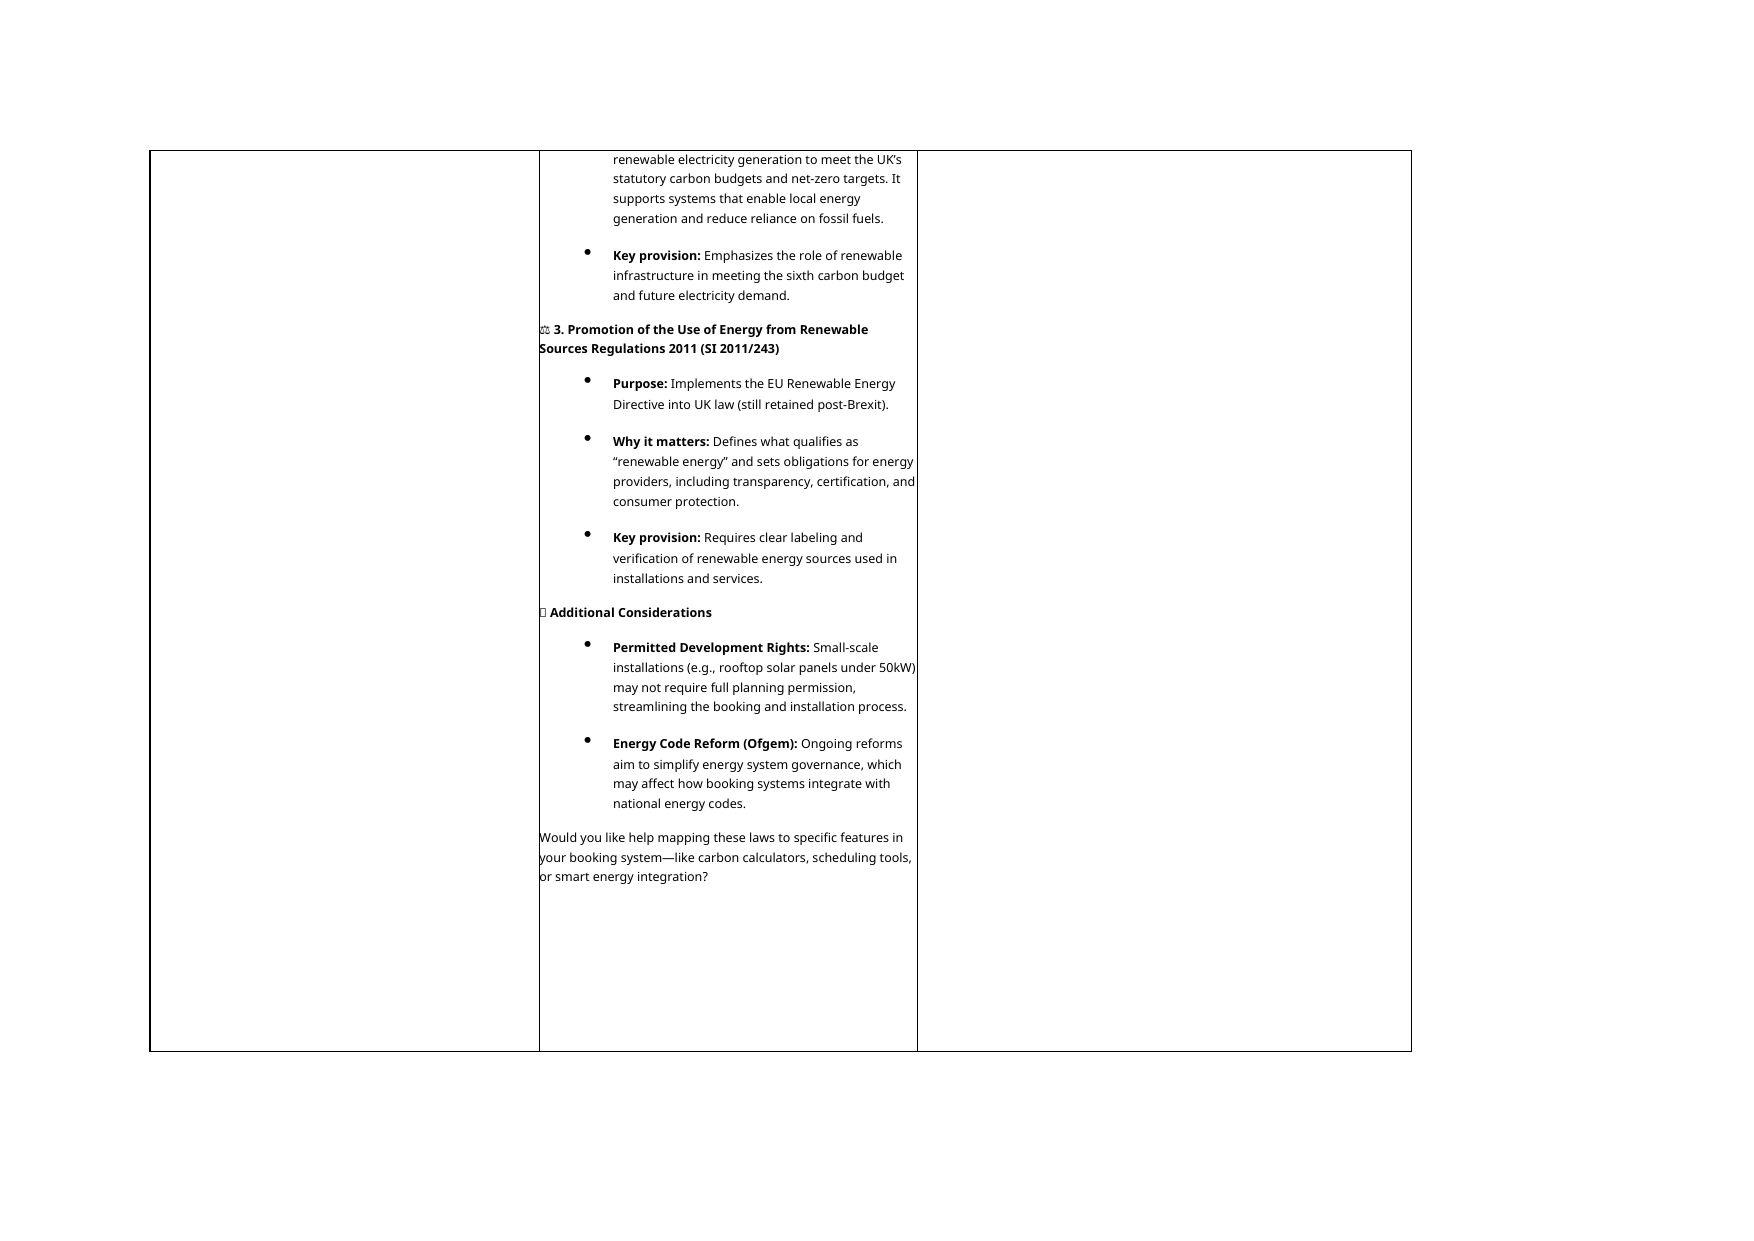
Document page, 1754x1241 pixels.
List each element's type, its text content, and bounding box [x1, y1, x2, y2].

table_cell [918, 151, 1411, 1051]
table_cell renewable electricity generation to meet the UK’s statutory carbon budgets and net-zero targets. It supports systems that enable local energy generation and reduce reliance on fossil fuels. Key provision: Emphasizes the role of renewable infrastructure in meeting the sixth carbon budget and future electricity demand. ⚖️ 3. Promotion of the Use of Energy from Renewable Sources Regulations 2011 (SI 2011/243) Purpose: Implements the EU Renewable Energy Directive into UK law (still retained post-Brexit). Why it matters: Defines what qualifies as “renewable energy” and sets obligations for energy providers, including transparency, certification, and consumer protection. Key provision: Requires clear labeling and verification of renewable energy sources used in installations and services. 📝 Additional Considerations Permitted Development Rights: Small-scale installations (e.g., rooftop solar panels under 50kW) may not require full planning permission, streamlining the booking and installation process. Energy Code Reform (Ofgem): Ongoing reforms aim to simplify energy system governance, which may affect how booking systems integrate with national energy codes. Would you like help mapping these laws to specific features in your booking system—like carbon calculators, scheduling tools, or smart energy integration? [540, 151, 917, 1051]
table_cell [151, 151, 539, 1051]
